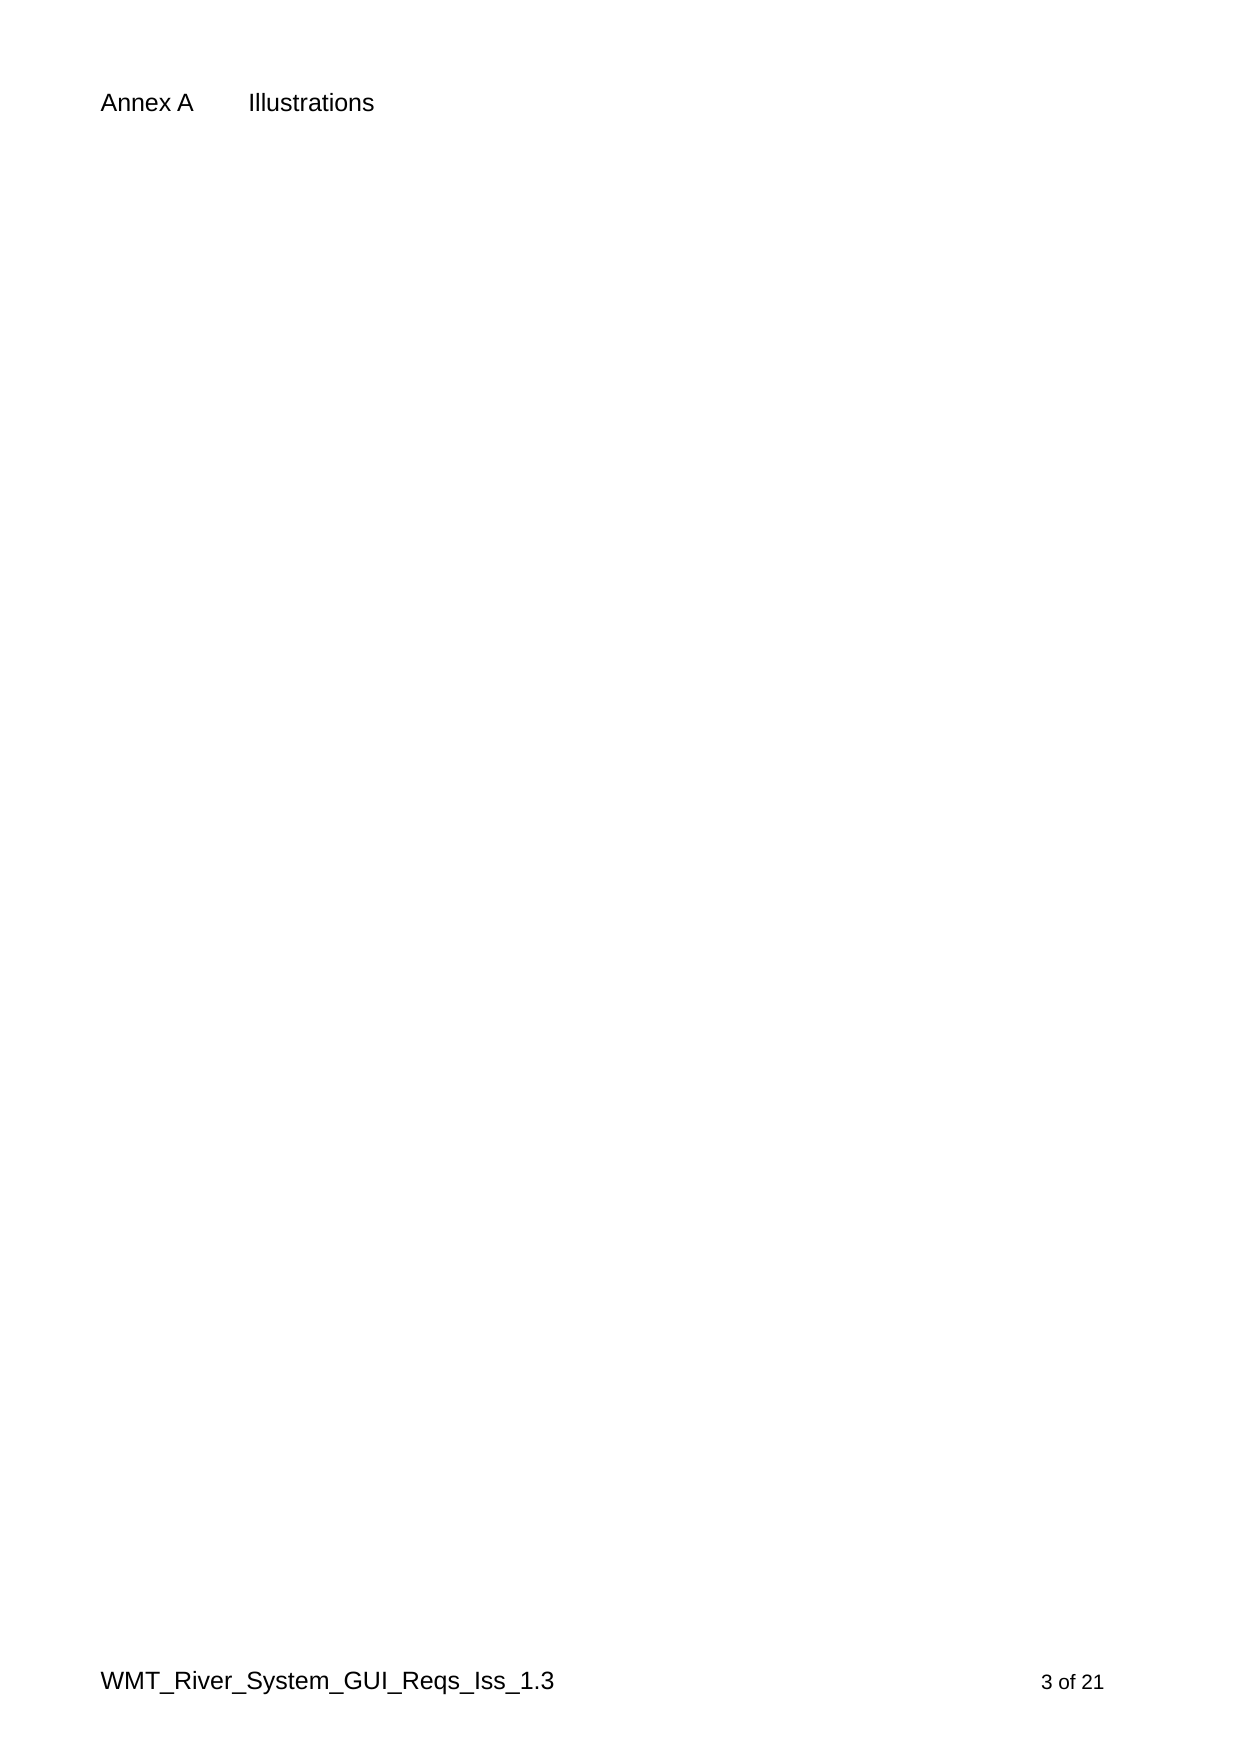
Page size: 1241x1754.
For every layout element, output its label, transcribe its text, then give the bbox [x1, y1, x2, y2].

text Annex A Illustrations [100, 88, 1140, 116]
